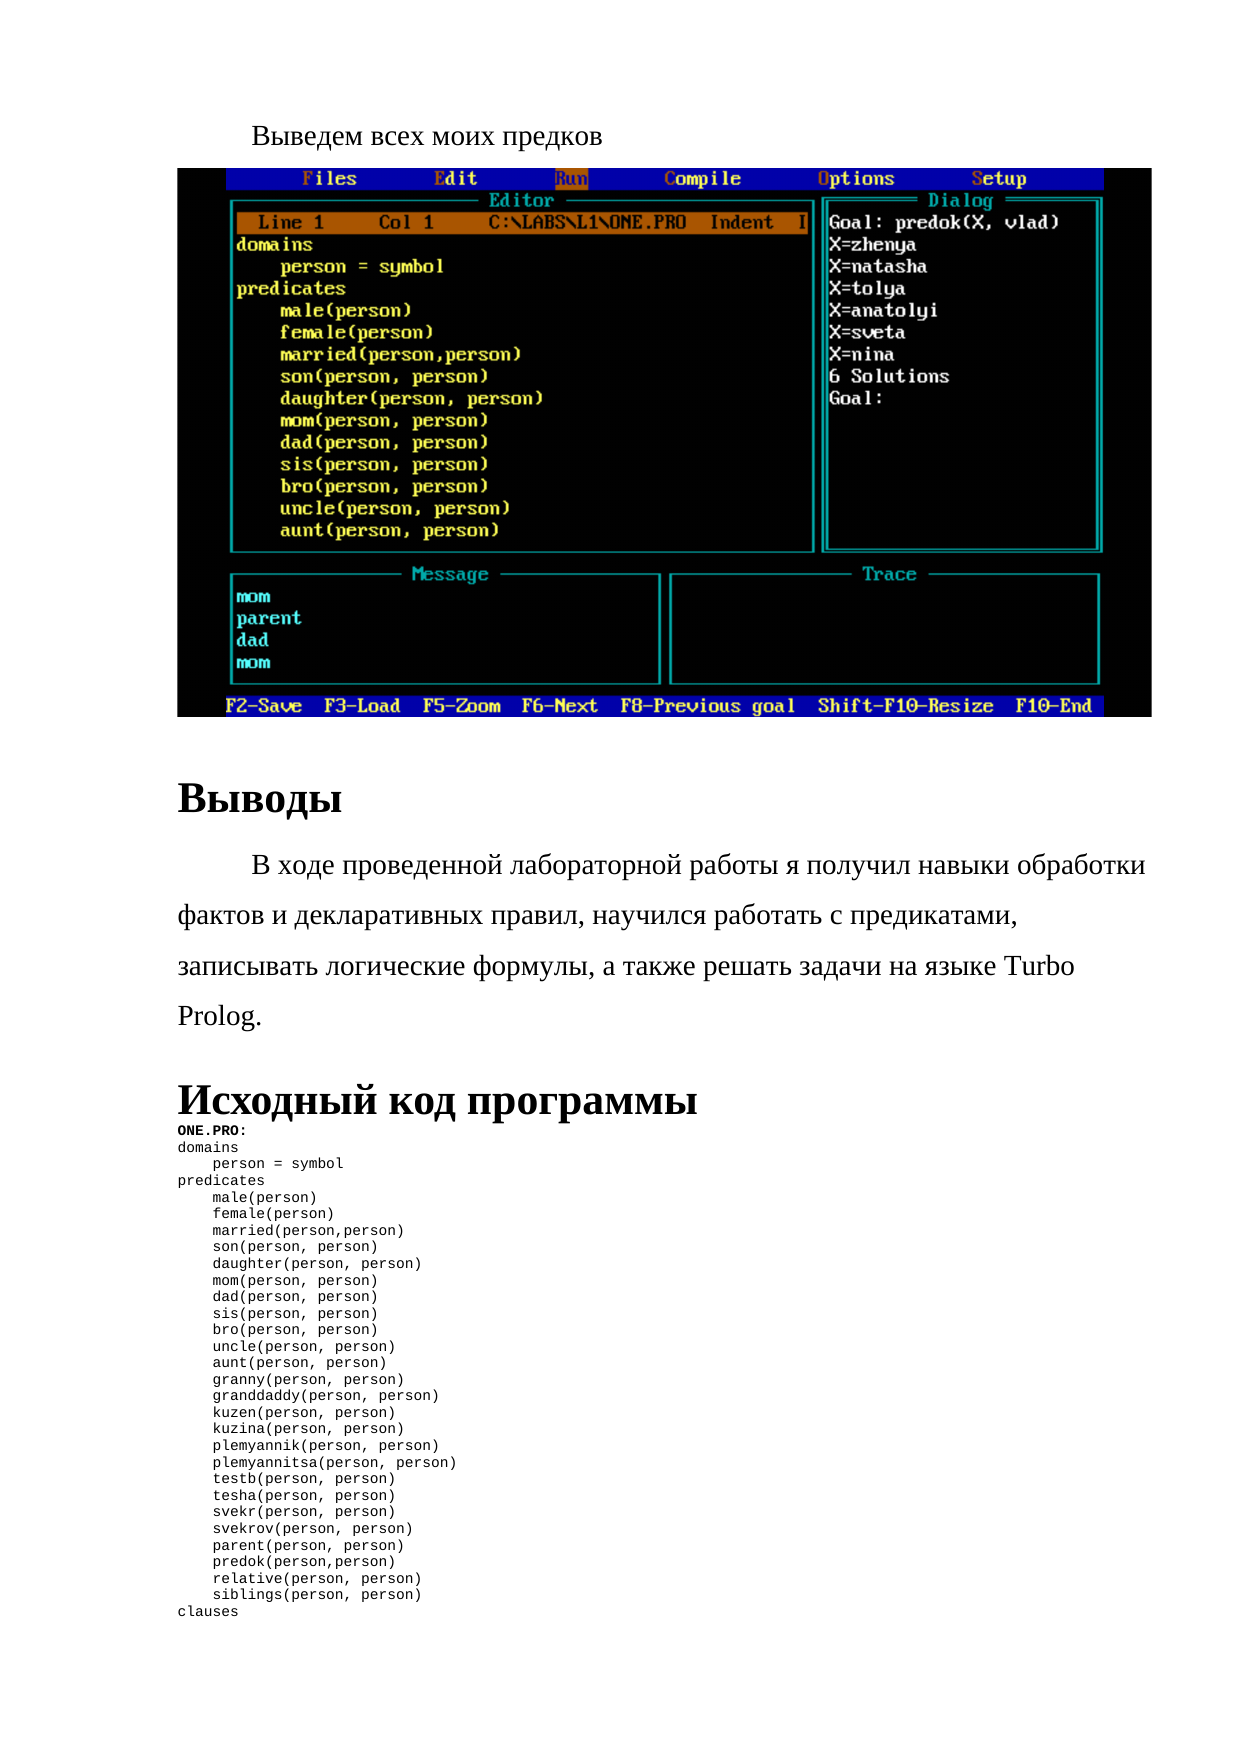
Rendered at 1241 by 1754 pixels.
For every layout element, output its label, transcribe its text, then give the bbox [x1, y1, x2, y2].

text kuzina(person, person) [177, 1422, 1152, 1438]
text ONE.PRO: [177, 1124, 1152, 1140]
text married(person,person) [177, 1223, 1152, 1239]
text сlauses [177, 1604, 1152, 1621]
picture [177, 168, 1152, 717]
text dad(person, person) [177, 1289, 1152, 1306]
text female(person) [177, 1206, 1152, 1223]
text predok(person,person) [177, 1554, 1152, 1571]
text granny(person, person) [177, 1372, 1152, 1389]
text parent(person, person) [177, 1538, 1152, 1554]
text testb(person, person) [177, 1471, 1152, 1488]
text relative(person, person) [177, 1571, 1152, 1587]
text svekr(person, person) [177, 1504, 1152, 1521]
text kuzen(person, person) [177, 1405, 1152, 1422]
text granddaddy(person, person) [177, 1389, 1152, 1405]
text person = symbol [177, 1157, 1152, 1173]
text svekrov(person, person) [177, 1521, 1152, 1538]
text bro(person, person) [177, 1322, 1152, 1339]
text siblings(person, person) [177, 1587, 1152, 1604]
text aunt(person, person) [177, 1356, 1152, 1372]
text plemyannik(person, person) [177, 1438, 1152, 1455]
text mom(person, person) [177, 1273, 1152, 1289]
text male(person) [177, 1190, 1152, 1206]
text son(person, person) [177, 1239, 1152, 1256]
text Выводы [177, 772, 1152, 822]
subtitle Исходный код программы [177, 1073, 1152, 1124]
text tesha(person, person) [177, 1488, 1152, 1504]
text Выведем всех моих предков [177, 118, 1152, 152]
text domains [177, 1140, 1152, 1157]
text predicates [177, 1173, 1152, 1190]
text sis(person, person) [177, 1306, 1152, 1322]
text plemyannitsa(person, person) [177, 1455, 1152, 1471]
text daughter(person, person) [177, 1256, 1152, 1273]
text В ходе проведенной лабораторной работы я получил навыки обработки фактов и декларативных правил, научился работать с предикатами, записывать логические формулы, а также решать задачи на языке Turbo Prolog. [177, 847, 1152, 1032]
text uncle(person, person) [177, 1339, 1152, 1356]
